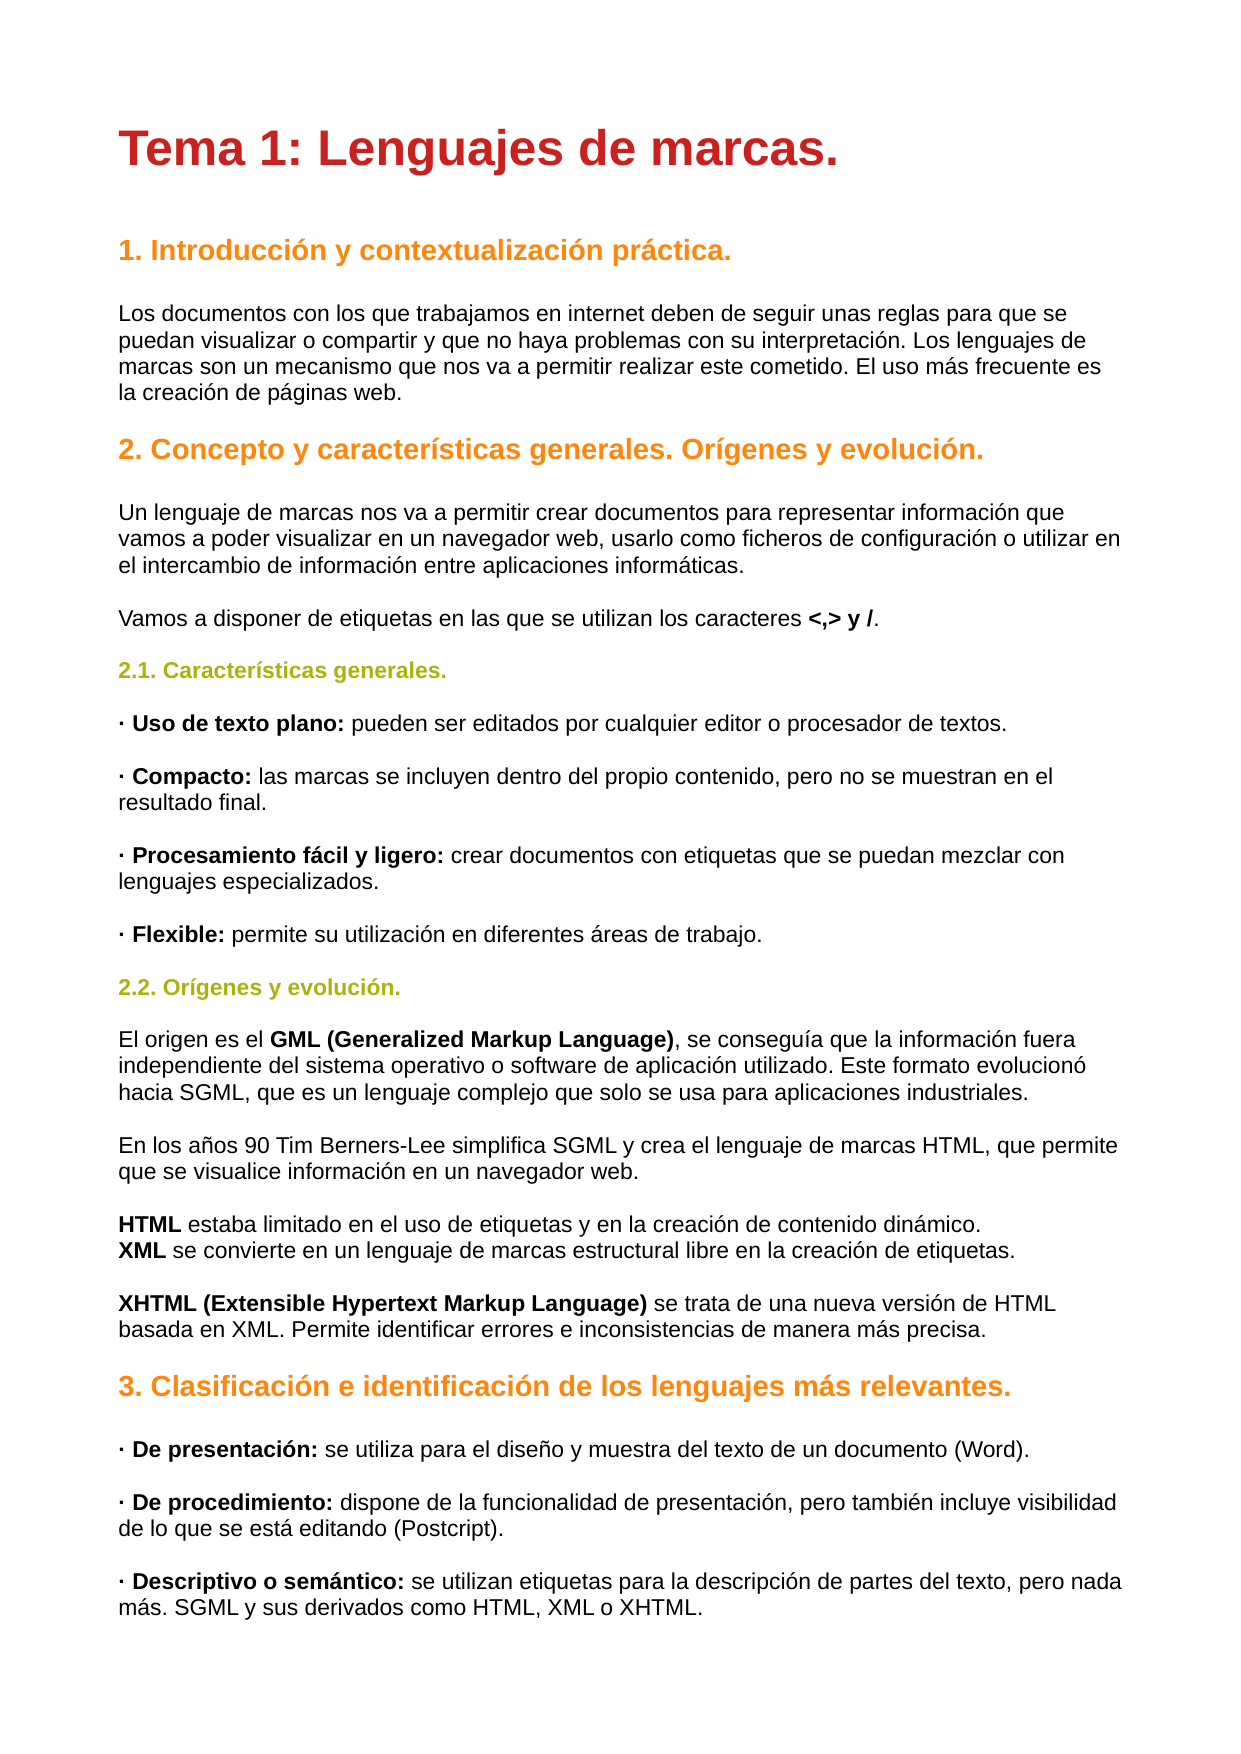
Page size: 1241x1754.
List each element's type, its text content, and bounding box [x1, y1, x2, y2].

text · Flexible: permite su utilización en diferentes áreas de trabajo. [118, 921, 1122, 947]
text XHTML (Extensible Hypertext Markup Language) se trata de una nueva versión de HTML basada en XML. Permite identificar errores e inconsistencias de manera más precisa. [118, 1290, 1122, 1342]
text XML se convierte en un lenguaje de marcas estructural libre en la creación de etiquetas. [118, 1237, 1122, 1263]
text · Descriptivo o semántico: se utilizan etiquetas para la descripción de partes del texto, pero nada más. SGML y sus derivados como HTML, XML o XHTML. [118, 1568, 1122, 1620]
text En los años 90 Tim Berners-Lee simplifica SGML y crea el lenguaje de marcas HTML, que permite que se visualice información en un navegador web. [118, 1132, 1122, 1184]
text · Compacto: las marcas se incluyen dentro del propio contenido, pero no se muestran en el resultado final. [118, 763, 1122, 815]
text El origen es el GML (Generalized Markup Language), se conseguía que la información fuera independiente del sistema operativo o software de aplicación utilizado. Este formato evolucionó hacia SGML, que es un lenguaje complejo que solo se usa para aplicaciones industriales. [118, 1026, 1122, 1105]
text 3. Clasificación e identificación de los lenguajes más relevantes. [118, 1369, 1122, 1402]
text · Procesamiento fácil y ligero: crear documentos con etiquetas que se puedan mezclar con lenguajes especializados. [118, 842, 1122, 894]
text Un lenguaje de marcas nos va a permitir crear documentos para representar información que vamos a poder visualizar en un navegador web, usarlo como ficheros de configuración o utilizar en el intercambio de información entre aplicaciones informáticas. [118, 499, 1122, 578]
text Vamos a disponer de etiquetas en las que se utilizan los caracteres <,> y /. [118, 604, 1122, 631]
text · Uso de texto plano: pueden ser editados por cualquier editor o procesador de textos. [118, 710, 1122, 736]
text 2.1. Características generales. [118, 657, 1122, 683]
text 2. Concepto y características generales. Orígenes y evolución. [118, 432, 1122, 466]
text Los documentos con los que trabajamos en internet deben de seguir unas reglas para que se puedan visualizar o compartir y que no haya problemas con su interpretación. Los lenguajes de marcas son un mecanismo que nos va a permitir realizar este cometido. El uso más frecuente es la creación de páginas web. [118, 300, 1122, 406]
text 1. Introducción y contextualización práctica. [118, 233, 1122, 267]
text Tema 1: Lenguajes de marcas. [118, 118, 1122, 176]
text · De presentación: se utiliza para el diseño y muestra del texto de un documento (Word). [118, 1436, 1122, 1462]
text · De procedimiento: dispone de la funcionalidad de presentación, pero también incluye visibilidad de lo que se está editando (Postcript). [118, 1488, 1122, 1541]
text 2.2. Orígenes y evolución. [118, 973, 1122, 1000]
text HTML estaba limitado en el uso de etiquetas y en la creación de contenido dinámico. [118, 1211, 1122, 1237]
